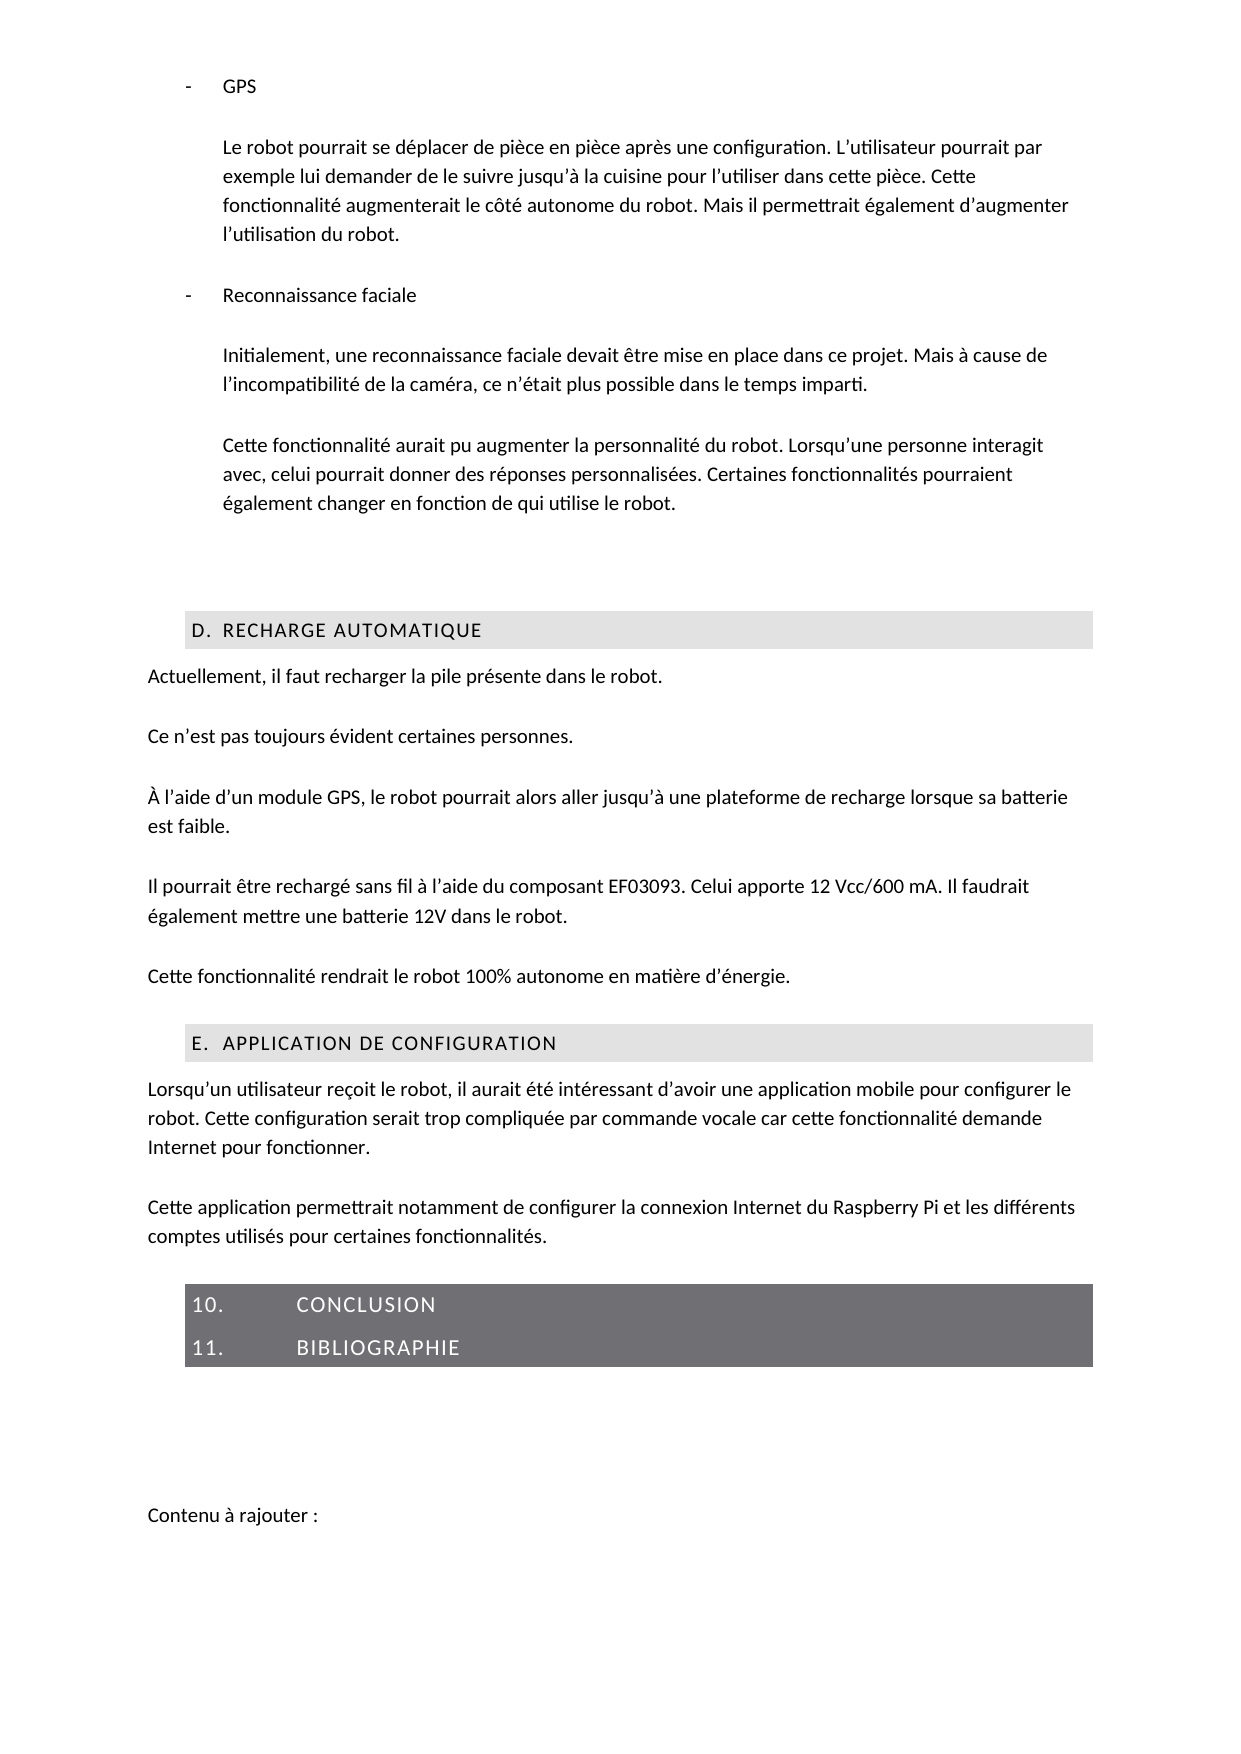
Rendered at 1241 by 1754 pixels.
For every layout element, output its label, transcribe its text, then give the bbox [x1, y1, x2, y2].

text Il pourrait être rechargé sans fil à l’aide du composant EF03093. Celui apporte 12 Vcc/600 mA. Il faudrait également mettre une batterie 12V dans le robot. [148, 874, 1093, 928]
list Bibliographie [191, 1327, 1086, 1361]
list recharge automatique [191, 618, 1086, 643]
text Initialement, une reconnaissance faciale devait être mise en place dans ce projet. Mais à cause de l’incompatibilité de la caméra, ce n’était plus possible dans le temps imparti. [223, 342, 1093, 397]
text Le robot pourrait se déplacer de pièce en pièce après une configuration. L’utilisateur pourrait par exemple lui demander de le suivre jusqu’à la cuisine pour l’utiliser dans cette pièce. Cette fonctionnalité augmenterait le côté autonome du robot. Mais il permettrait également d’augmenter l’utilisation du robot. [223, 134, 1093, 247]
list GPS [185, 74, 1093, 99]
text Cette application permettrait notamment de configurer la connexion Internet du Raspberry Pi et les différents comptes utilisés pour certaines fonctionnalités. [148, 1194, 1093, 1249]
text Cette fonctionnalité rendrait le robot 100% autonome en matière d’énergie. [148, 963, 1093, 989]
text À l’aide d’un module GPS, le robot pourrait alors aller jusqu’à une plateforme de recharge lorsque sa batterie est faible. [148, 784, 1093, 839]
text Lorsqu’un utilisateur reçoit le robot, il aurait été intéressant d’avoir une application mobile pour configurer le robot. Cette configuration serait trop compliquée par commande vocale car cette fonctionnalité demande Internet pour fonctionner. [148, 1076, 1093, 1159]
list Reconnaissance faciale [185, 282, 1093, 307]
text Actuellement, il faut recharger la pile présente dans le robot. [148, 663, 1093, 689]
list Conclusion [191, 1290, 1086, 1318]
list Application de configuration [191, 1030, 1086, 1055]
text Cette fonctionnalité aurait pu augmenter la personnalité du robot. Lorsqu’une personne interagit avec, celui pourrait donner des réponses personnalisées. Certaines fonctionnalités pourraient également changer en fonction de qui utilise le robot. [223, 432, 1093, 516]
text Contenu à rajouter : [148, 1503, 1093, 1528]
text Ce n’est pas toujours évident certaines personnes. [148, 724, 1093, 749]
